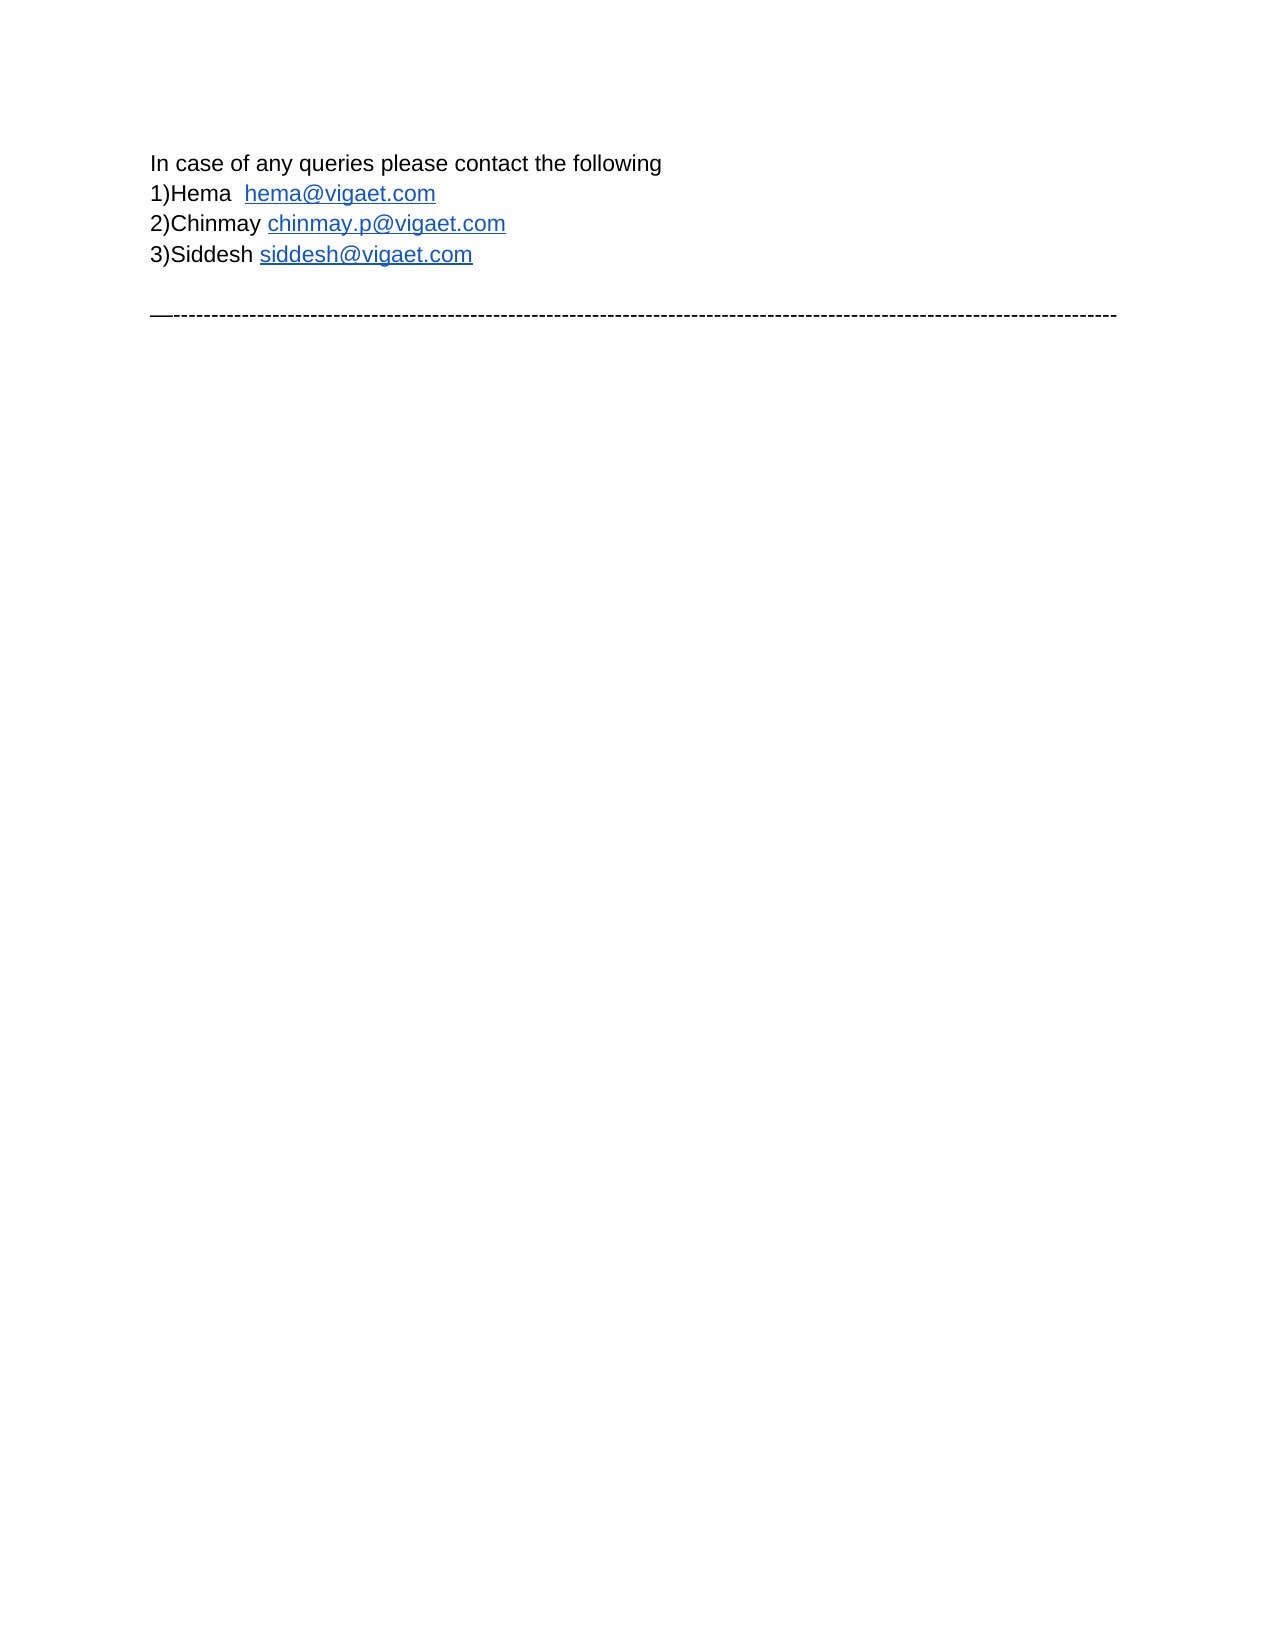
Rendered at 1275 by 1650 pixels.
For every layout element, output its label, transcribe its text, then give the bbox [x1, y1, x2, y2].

text —---------------------------------------------------------------------------------------------------------------------------- [150, 301, 1125, 327]
text 2)Chinmay chinmay.p@vigaet.com [150, 210, 1125, 237]
text 3)Siddesh siddesh@vigaet.com [150, 241, 1125, 267]
text 1)Hema hema@vigaet.com [150, 180, 1125, 207]
text In case of any queries please contact the following [150, 150, 1125, 176]
